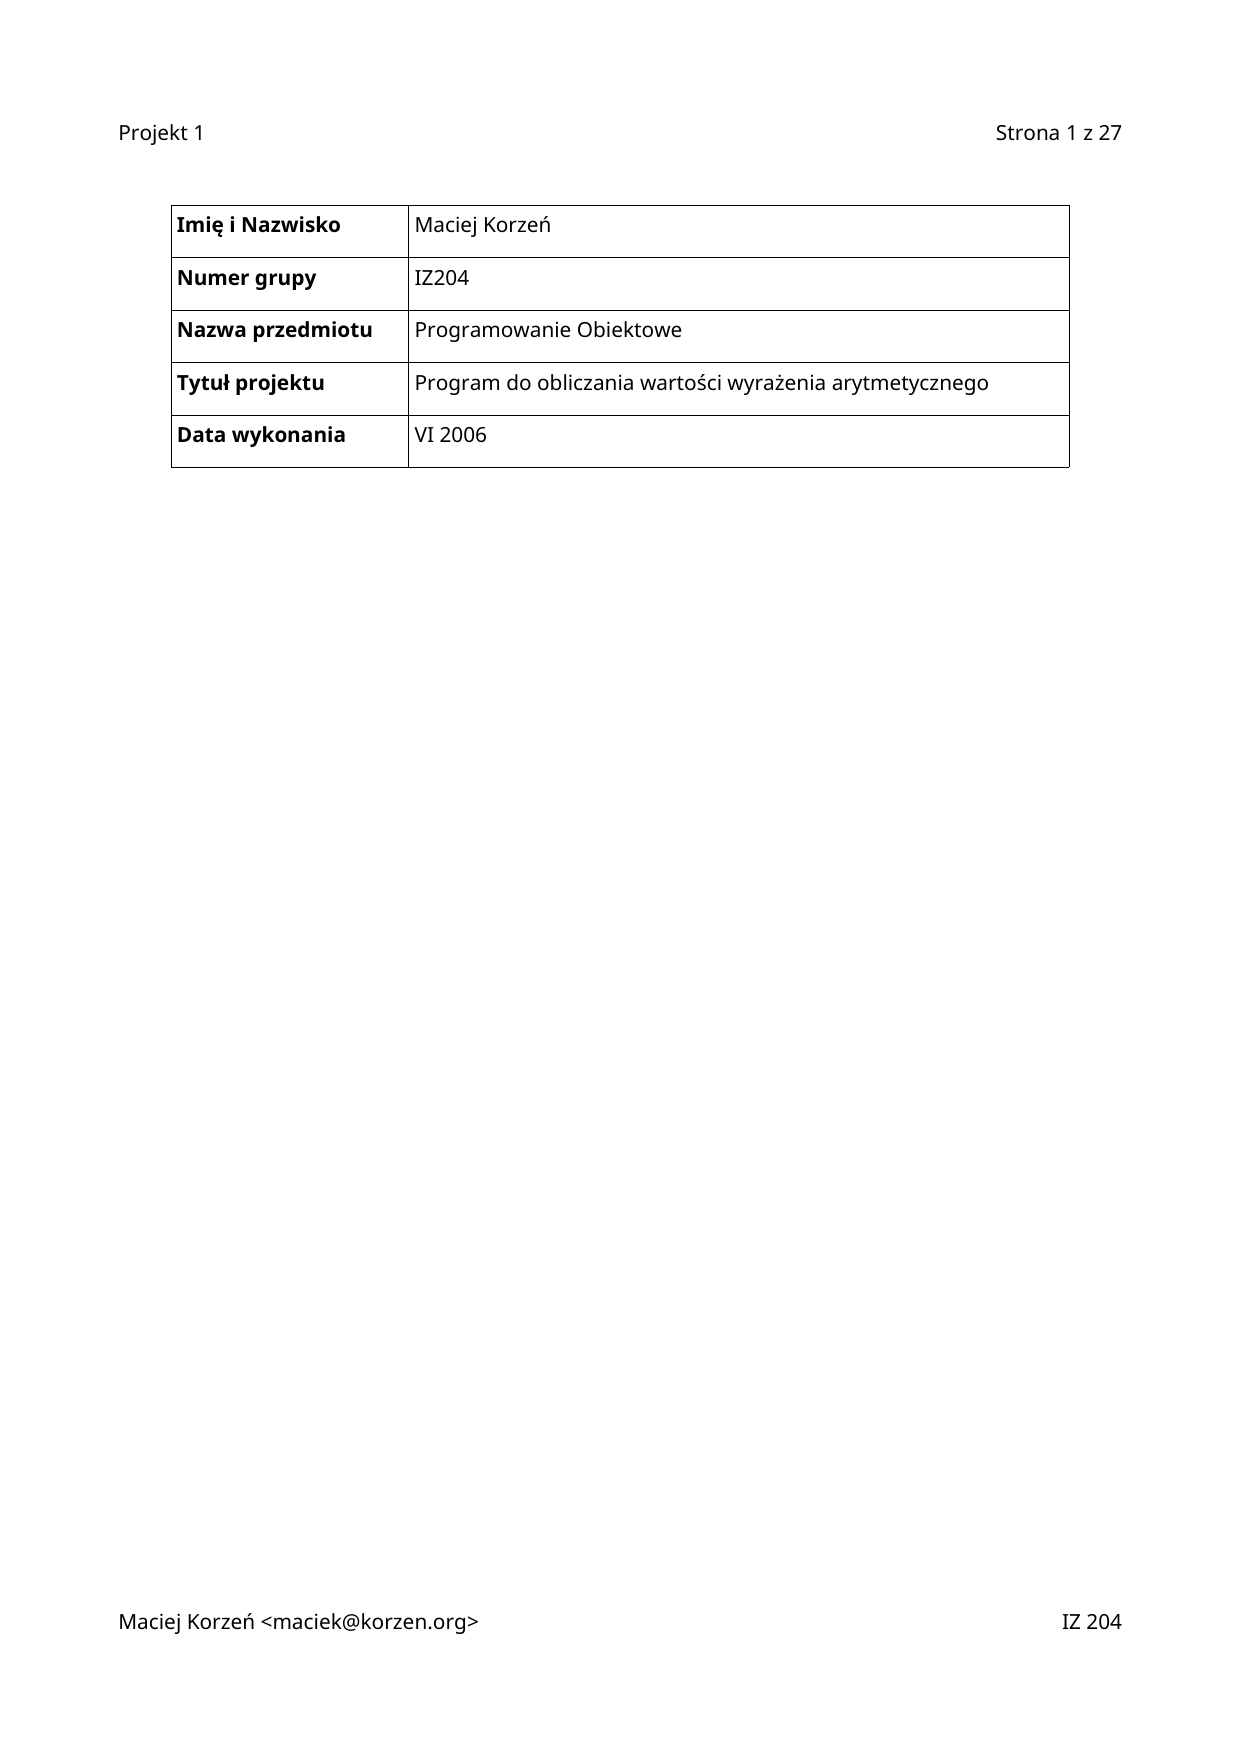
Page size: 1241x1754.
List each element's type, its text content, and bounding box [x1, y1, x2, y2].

table_cell VI 2006 [409, 416, 1069, 467]
table_cell Data wykonania [172, 416, 408, 467]
table_cell Tytuł projektu [172, 363, 408, 414]
table_cell IZ204 [409, 258, 1069, 309]
table_cell Nazwa przedmiotu [172, 311, 408, 362]
table_cell Program do obliczania wartości wyrażenia arytmetycznego [409, 363, 1069, 414]
table_cell Numer grupy [172, 258, 408, 309]
table_cell Programowanie Obiektowe [409, 311, 1069, 362]
table_header Imię i Nazwisko [172, 206, 408, 257]
table_header Maciej Korzeń [409, 206, 1069, 257]
